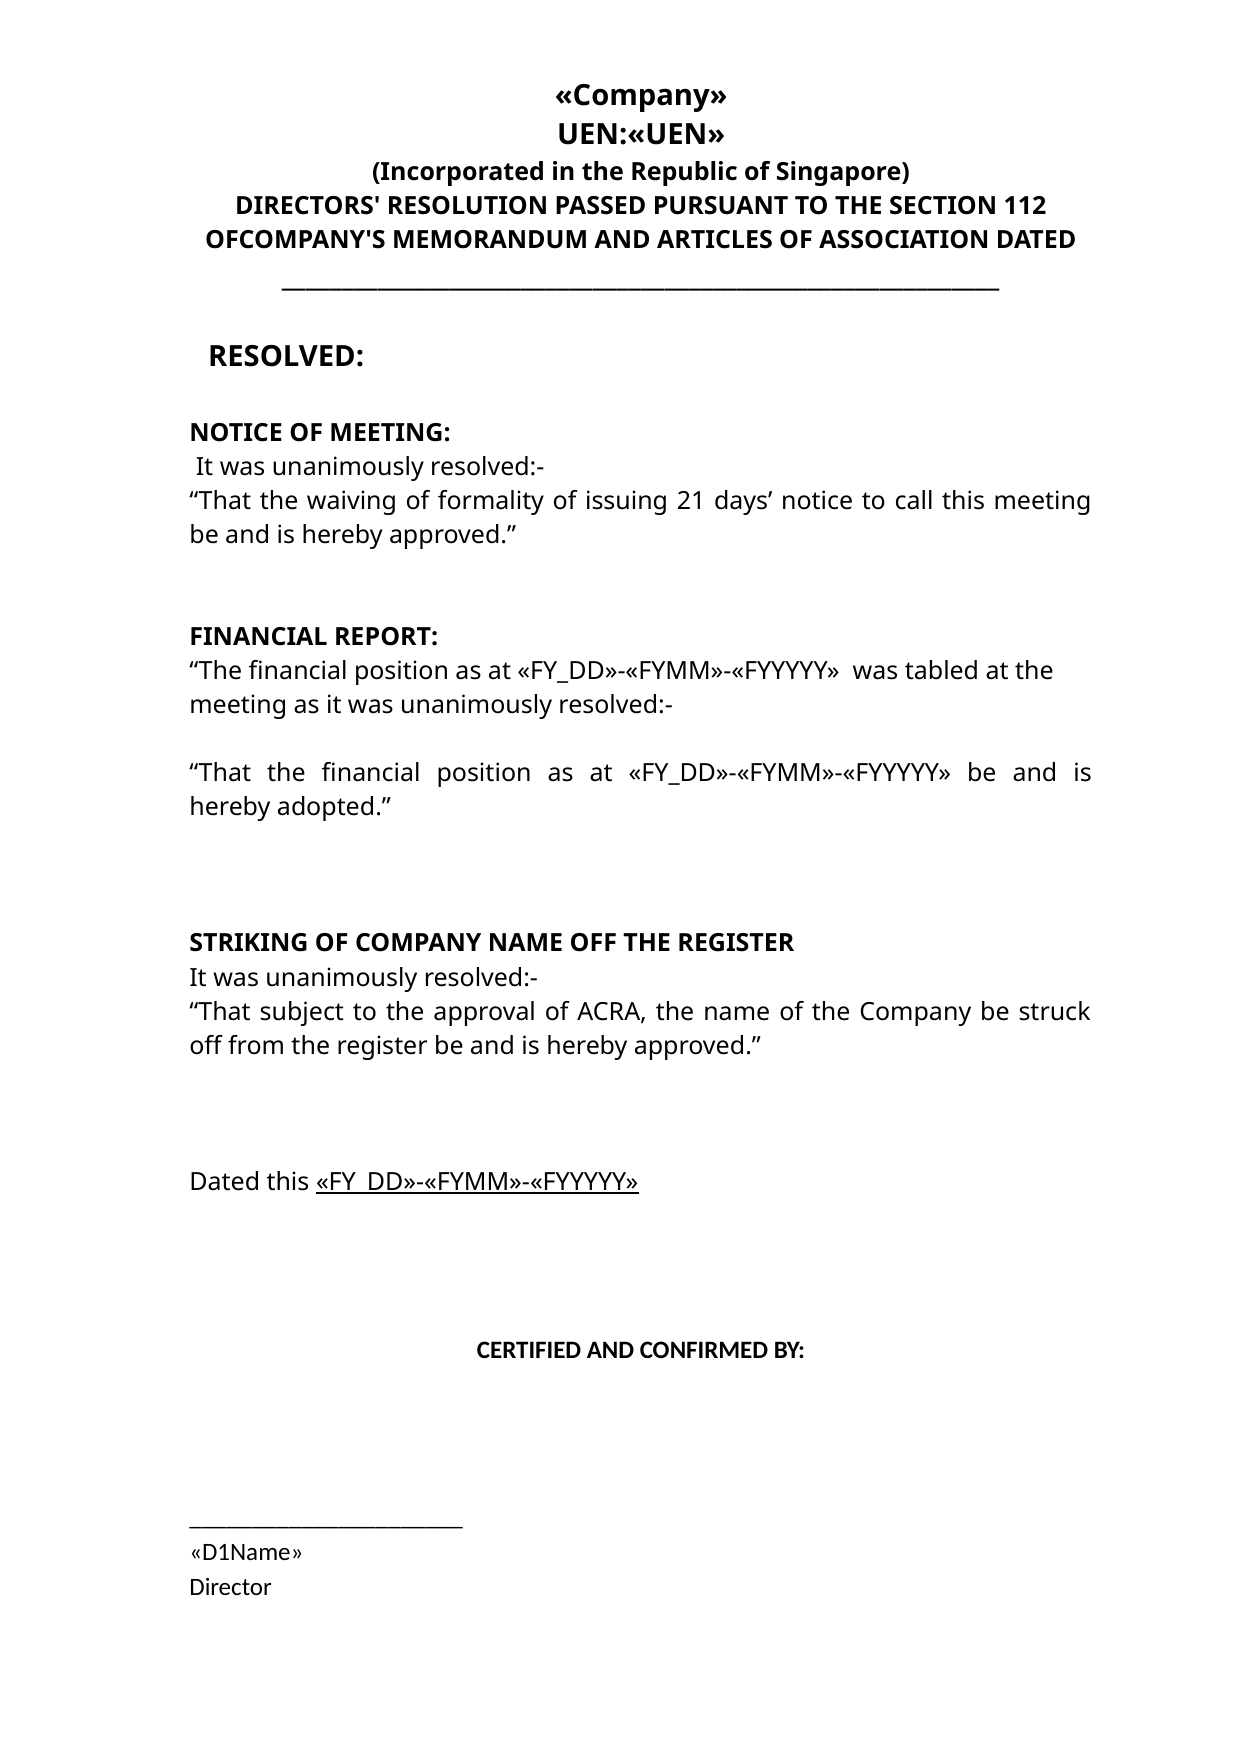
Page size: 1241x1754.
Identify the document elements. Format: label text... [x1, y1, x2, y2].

text NOTICE OF MEETING: [189, 414, 1093, 448]
text STRIKING OF COMPANY NAME OFF THE REGISTER [189, 925, 1093, 959]
text ______________________ [189, 1501, 1093, 1532]
text DIRECTORS' RESOLUTION PASSED PURSUANT TO THE SECTION 112 OFCOMPANY'S MEMORANDUM AND ARTICLES OF ASSOCIATION DATED ____________________________________________________________ [189, 187, 1093, 295]
text Dated this «FY_DD»-«FYMM»-«FYYYYY» [189, 1163, 1093, 1198]
text meeting as it was unanimously resolved:- [189, 687, 1093, 721]
text «Company» [189, 74, 1093, 113]
text It was unanimously resolved:- [189, 959, 1093, 993]
text Director [189, 1571, 1093, 1602]
text “That subject to the approval of ACRA, the name of the Company be struck off from the register be and is hereby approved.” [189, 993, 1093, 1061]
text «D1Name» [189, 1536, 1093, 1567]
text (Incorporated in the Republic of Singapore) [189, 153, 1093, 187]
text “That the waiving of formality of issuing 21 days’ notice to call this meeting be and is hereby approved.” [189, 482, 1093, 550]
text “That the financial position as at «FY_DD»-«FYMM»-«FYYYYY» be and is hereby adopted.” [189, 755, 1093, 823]
text CERTIFIED AND CONFIRMED BY: [189, 1334, 1093, 1364]
text UEN:«UEN» [189, 113, 1093, 153]
text RESOLVED: [189, 335, 1093, 374]
text FINANCIAL REPORT: [189, 618, 1093, 653]
text It was unanimously resolved:- [189, 448, 1093, 482]
text “The financial position as at «FY_DD»-«FYMM»-«FYYYYY» was tabled at the [189, 653, 1093, 687]
